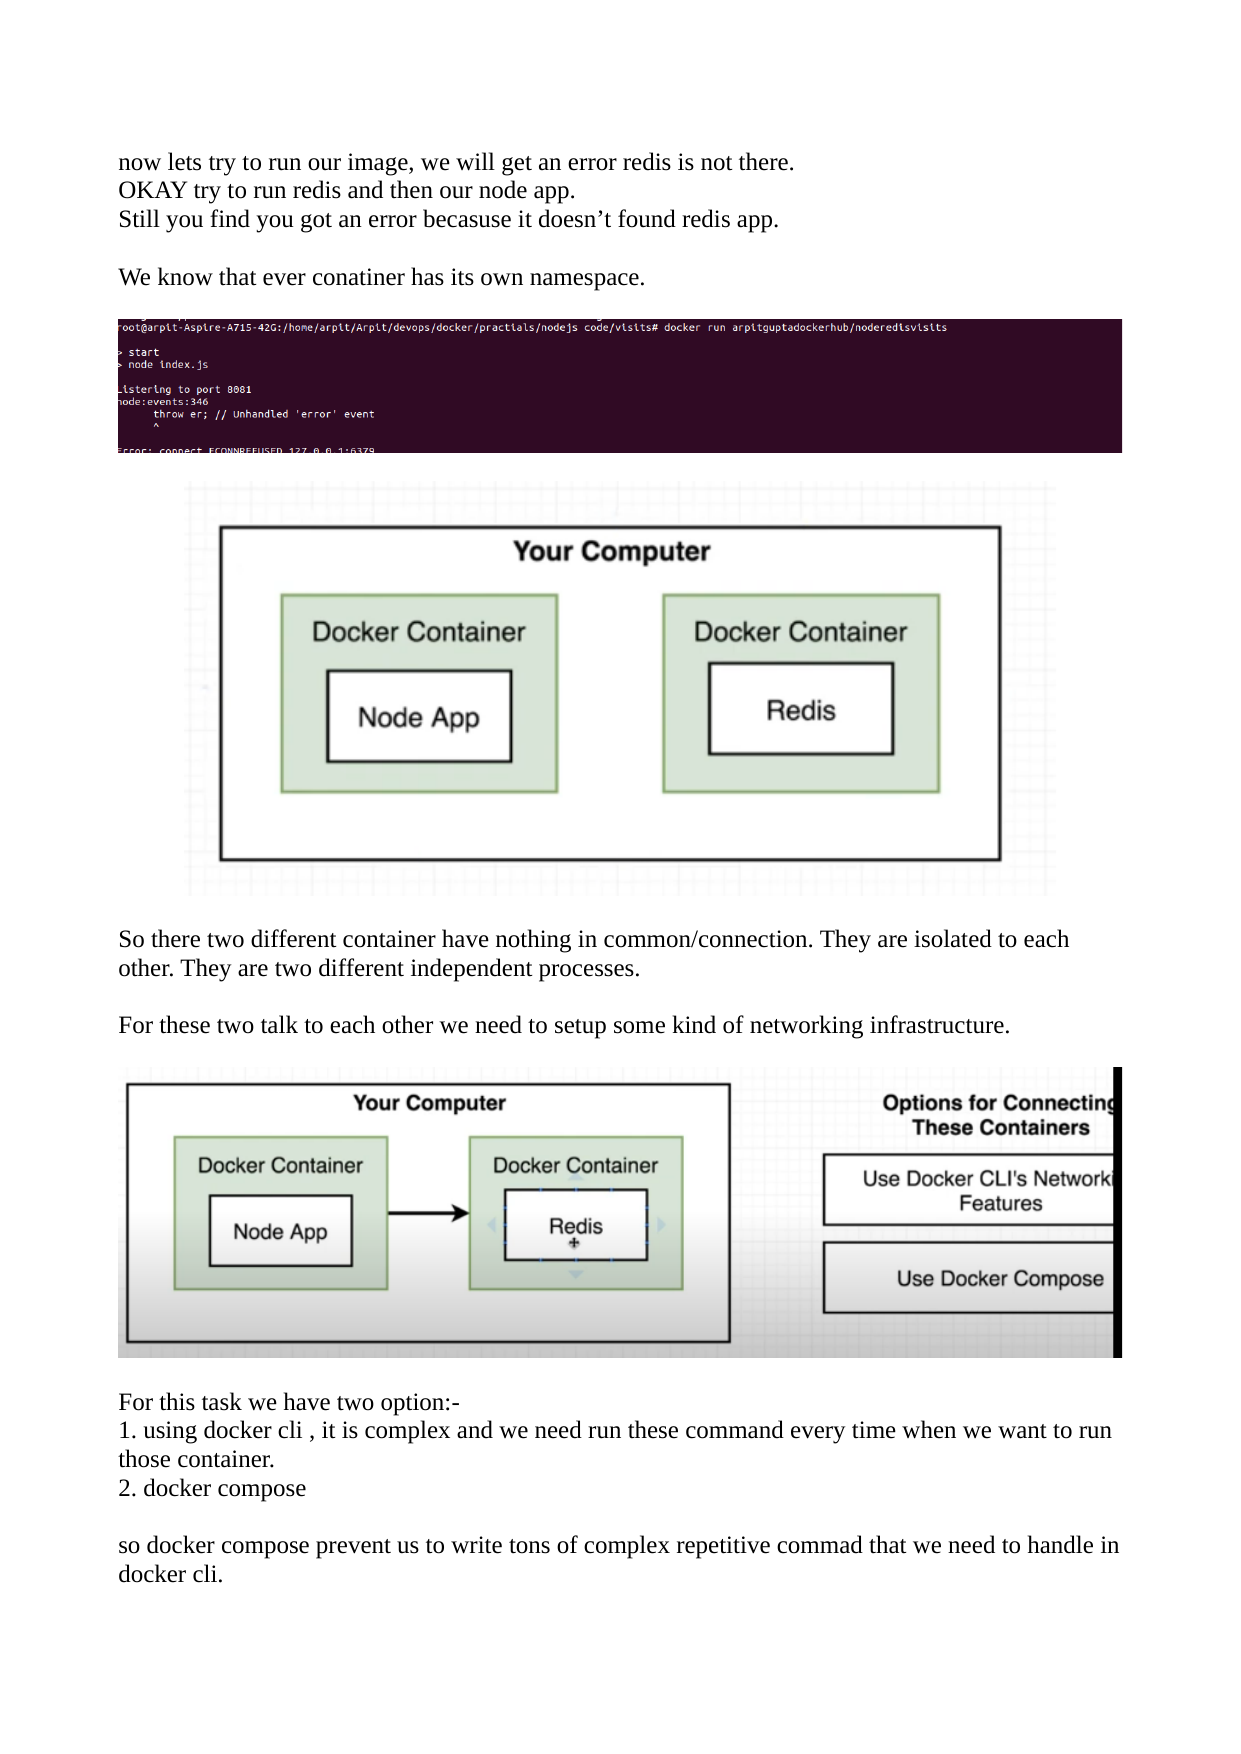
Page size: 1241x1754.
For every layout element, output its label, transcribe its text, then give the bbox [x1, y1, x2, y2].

text now lets try to run our image, we will get an error redis is not there. [118, 147, 1122, 176]
picture [184, 481, 1057, 896]
text 2. docker compose [118, 1473, 1122, 1502]
text so docker compose prevent us to write tons of complex repetitive commad that we need to handle in docker cli. [118, 1530, 1122, 1588]
text For these two talk to each other we need to setup some kind of networking infrastructure. [118, 1010, 1122, 1039]
text 1. using docker cli , it is complex and we need run these command every time when we want to run those container. [118, 1415, 1122, 1473]
text So there two different container have nothing in common/connection. They are isolated to each other. They are two different independent processes. [118, 481, 1122, 982]
text For this task we have two option:- [118, 1358, 1122, 1415]
text Still you find you got an error becasuse it doesn’t found redis app. [118, 204, 1122, 233]
text OKAY try to run redis and then our node app. [118, 176, 1122, 204]
picture [118, 319, 1123, 453]
text We know that ever conatiner has its own namespace. [118, 262, 1122, 291]
picture [118, 1067, 1123, 1358]
